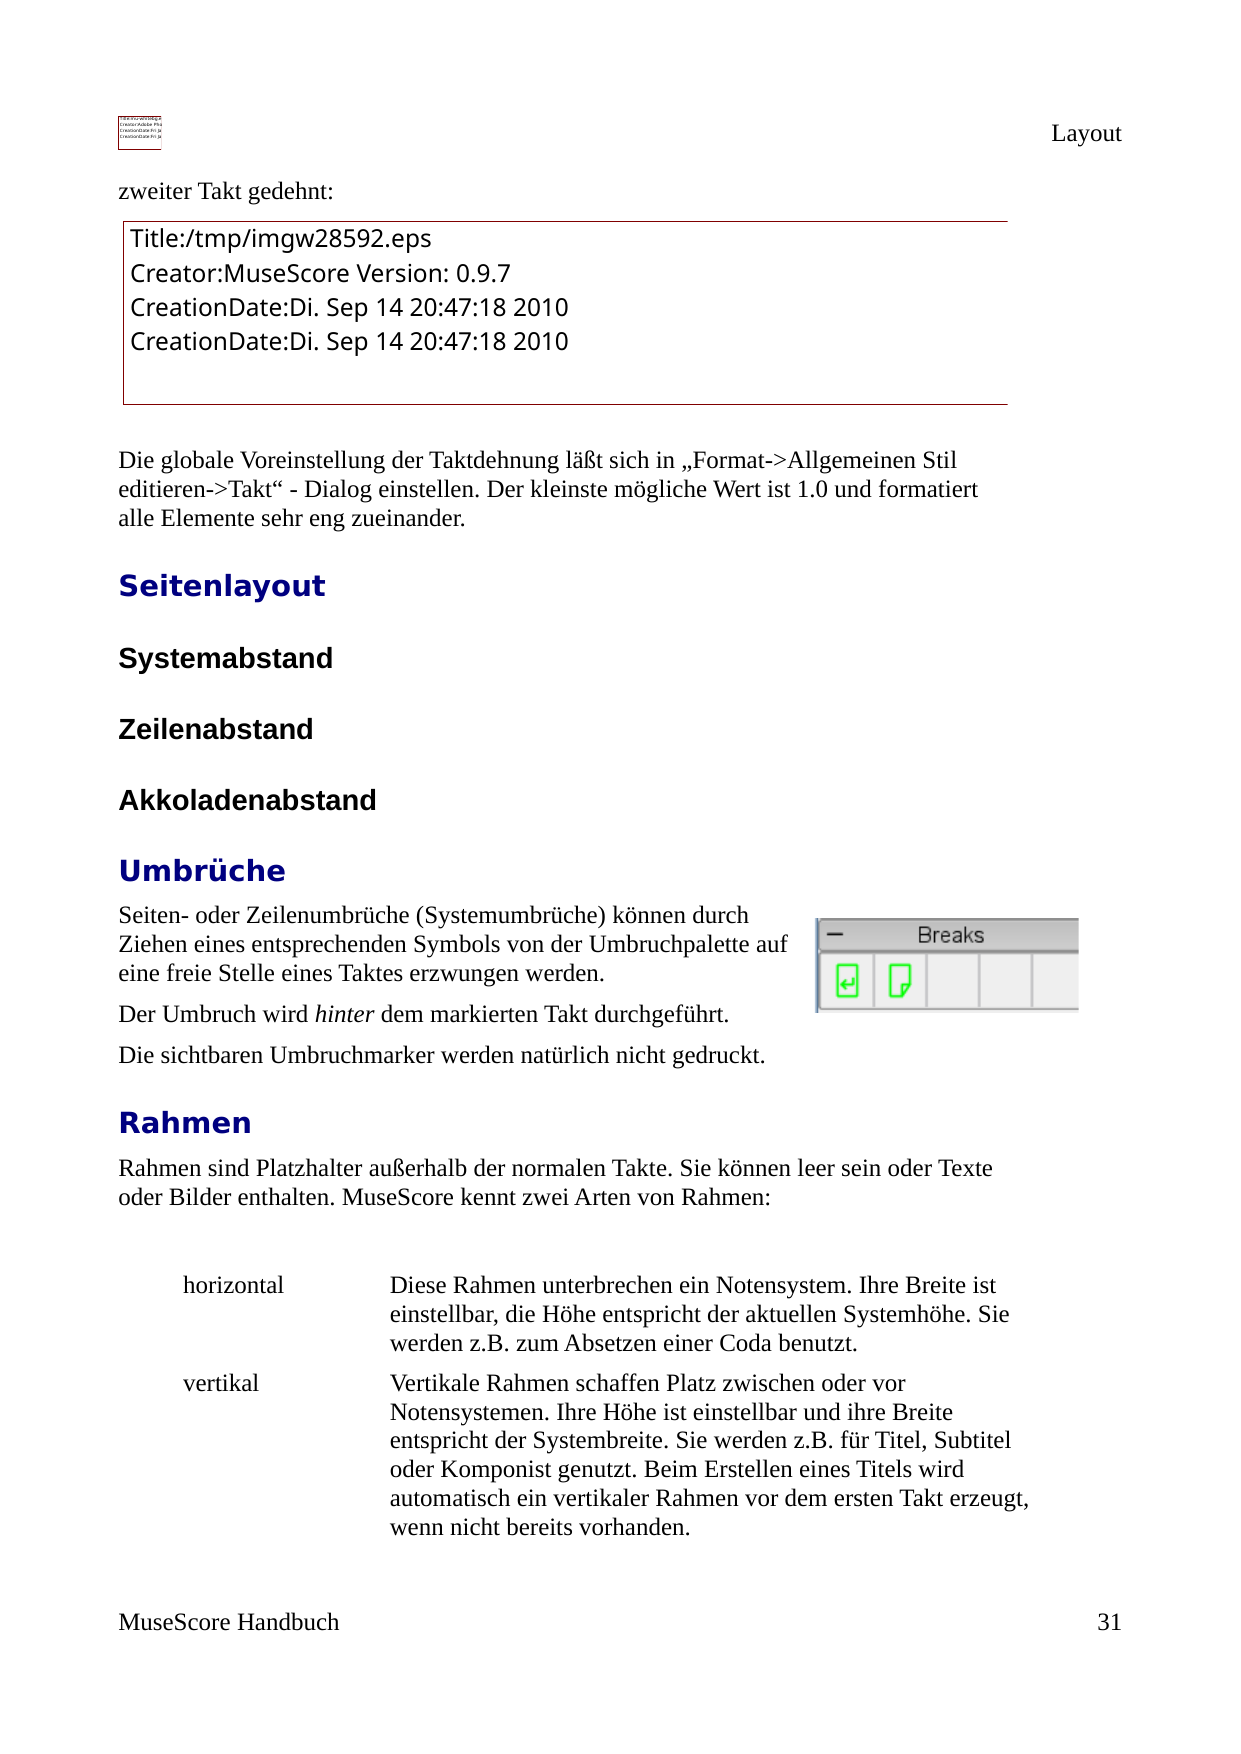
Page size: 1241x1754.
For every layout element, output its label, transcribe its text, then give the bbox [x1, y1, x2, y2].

subtitle Umbrüche [118, 854, 1122, 888]
table_cell vertikal [177, 1362, 384, 1546]
text Seiten- oder Zeilenumbrüche (Systemumbrüche) können durch Ziehen eines entsprechenden Symbols von der Umbruchpalette auf eine freie Stelle eines Taktes erzwungen werden. [118, 900, 1004, 987]
table_header Diese Rahmen unterbrechen ein Notensystem. Ihre Breite ist einstellbar, die Höhe entspricht der aktuellen Systemhöhe. Sie werden z.B. zum Absetzen einer Coda benutzt. [384, 1264, 1063, 1362]
subtitle Systemabstand [118, 641, 1122, 674]
subtitle Rahmen [118, 1107, 1122, 1141]
table_cell Vertikale Rahmen schaffen Platz zwischen oder vor Notensystemen. Ihre Höhe ist einstellbar und ihre Breite entspricht der Systembreite. Sie werden z.B. für Titel, Subtitel oder Komponist genutzt. Beim Erstellen eines Titels wird automatisch ein vertikaler Rahmen vor dem ersten Takt erzeugt, wenn nicht bereits vorhanden. [384, 1362, 1063, 1546]
picture [814, 918, 1079, 1013]
text Die globale Voreinstellung der Taktdehnung läßt sich in „Format->Allgemeinen Stil editieren->Takt“ - Dialog einstellen. Der kleinste mögliche Wert ist 1.0 und formatiert alle Elemente sehr eng zueinander. [118, 446, 1004, 532]
subtitle Zeilenabstand [118, 712, 1122, 745]
subtitle Seitenlayout [118, 569, 1122, 603]
text Rahmen sind Platzhalter außerhalb der normalen Takte. Sie können leer sein oder Texte oder Bilder enthalten. MuseScore kennt zwei Arten von Rahmen: [118, 1153, 1004, 1211]
table_header horizontal [177, 1264, 384, 1362]
text Die sichtbaren Umbruchmarker werden natürlich nicht gedruckt. [118, 1040, 1004, 1069]
text Der Umbruch wird hinter dem markierten Takt durchgeführt. [118, 999, 1004, 1028]
subtitle Akkoladenabstand [118, 783, 1122, 816]
text zweiter Takt gedehnt: [118, 176, 1004, 205]
